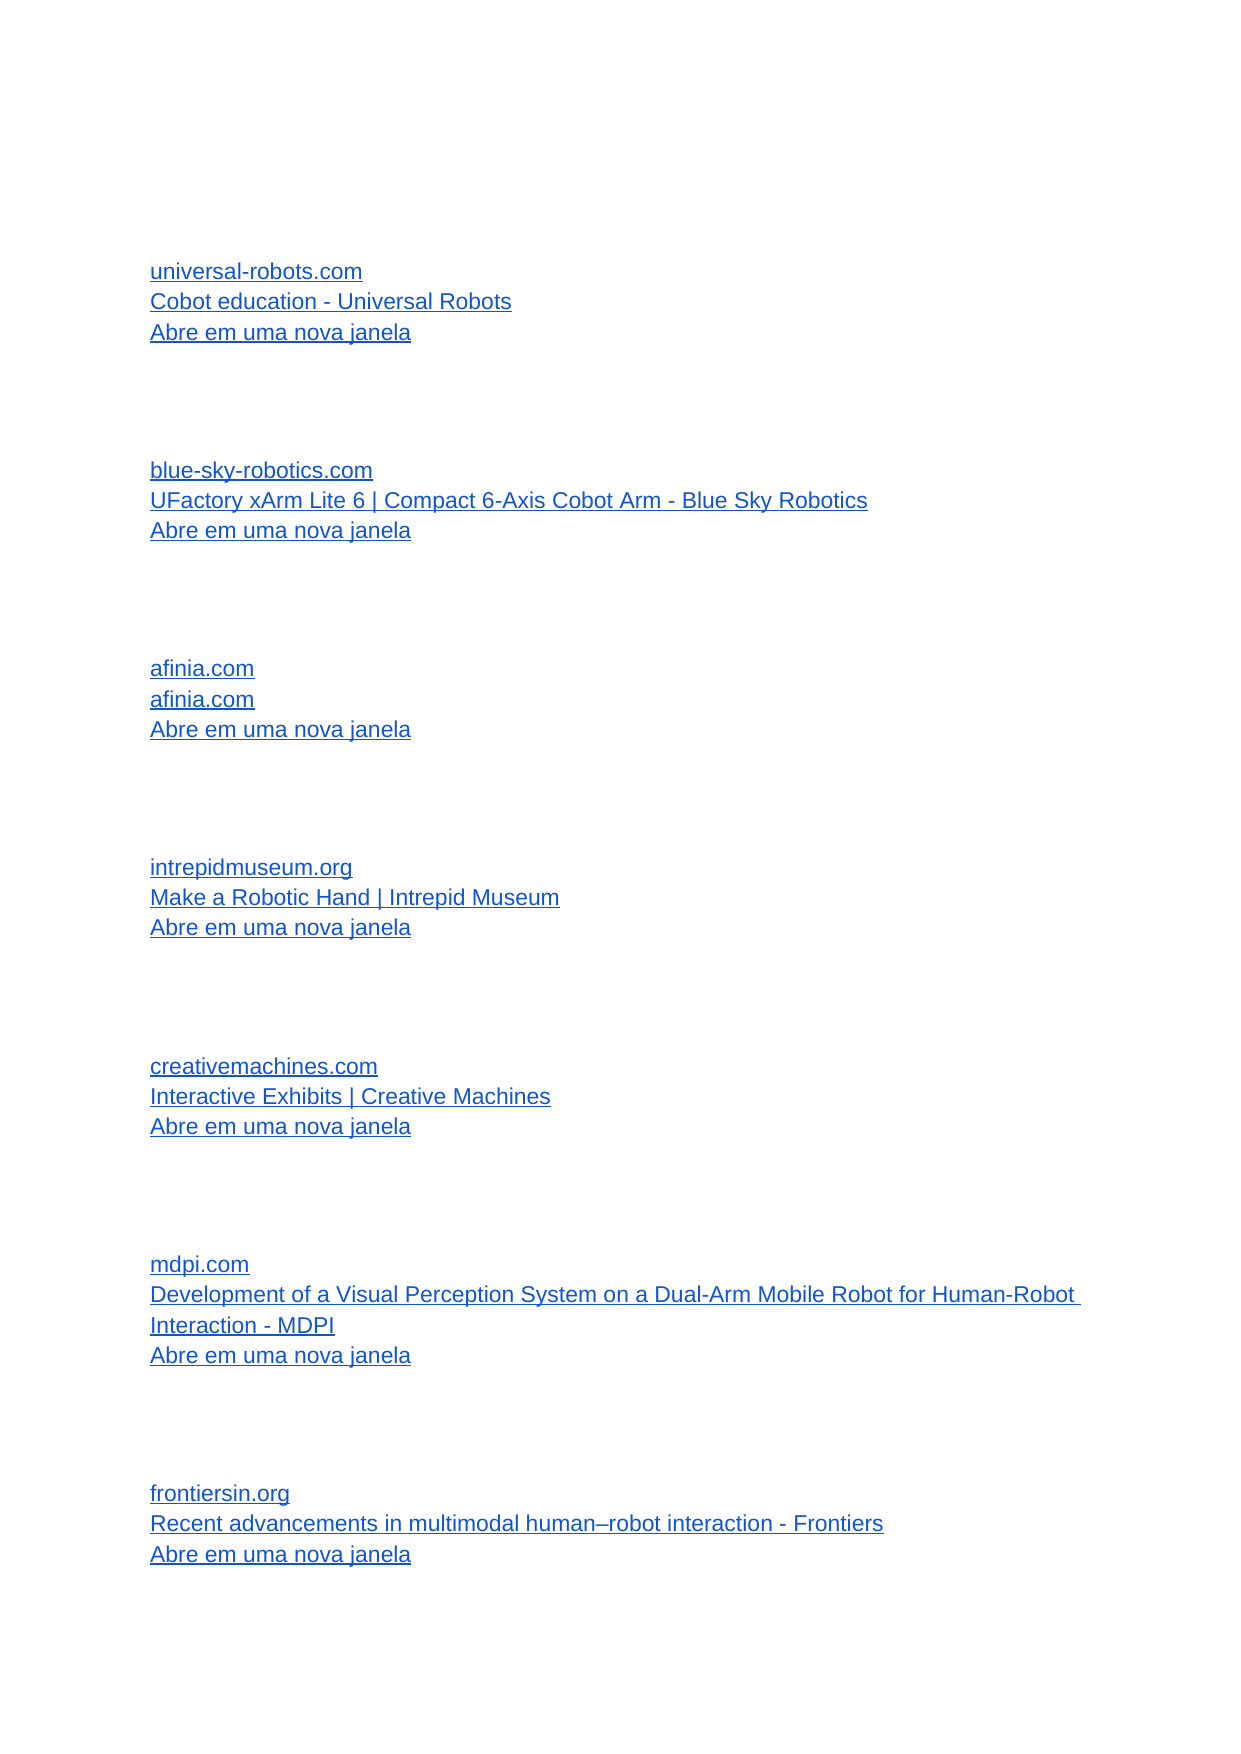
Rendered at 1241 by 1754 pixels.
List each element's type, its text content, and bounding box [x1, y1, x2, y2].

text frontiersin.org [150, 1480, 1090, 1506]
picture [150, 348, 255, 453]
text Development of a Visual Perception System on a Dual-Arm Mobile Robot for Human-Robot Interaction - MDPI [150, 1281, 1090, 1338]
text blue-sky-robotics.com [150, 457, 1090, 483]
text afinia.com [150, 686, 1090, 712]
text Cobot education - Universal Robots [150, 288, 1090, 314]
text mdpi.com [150, 1251, 1090, 1278]
text universal-robots.com [150, 258, 1090, 284]
text Abre em uma nova janela [150, 1541, 1090, 1567]
text Abre em uma nova janela [150, 1342, 1090, 1368]
text creativemachines.com [150, 1053, 1090, 1079]
text Interactive Exhibits | Creative Machines [150, 1083, 1090, 1109]
picture [150, 1143, 255, 1248]
text Abre em uma nova janela [150, 716, 1090, 742]
text afinia.com [150, 655, 1090, 682]
text Abre em uma nova janela [150, 1113, 1090, 1139]
text Abre em uma nova janela [150, 517, 1090, 543]
picture [150, 547, 255, 652]
text Make a Robotic Hand | Intrepid Museum [150, 884, 1090, 911]
text Abre em uma nova janela [150, 318, 1090, 345]
text intrepidmuseum.org [150, 854, 1090, 880]
picture [150, 1372, 255, 1477]
text Recent advancements in multimodal human–robot interaction - Frontiers [150, 1510, 1090, 1537]
text Abre em uma nova janela [150, 914, 1090, 941]
picture [150, 944, 255, 1049]
text UFactory xArm Lite 6 | Compact 6-Axis Cobot Arm - Blue Sky Robotics [150, 487, 1090, 513]
picture [150, 746, 255, 851]
picture [150, 150, 255, 255]
